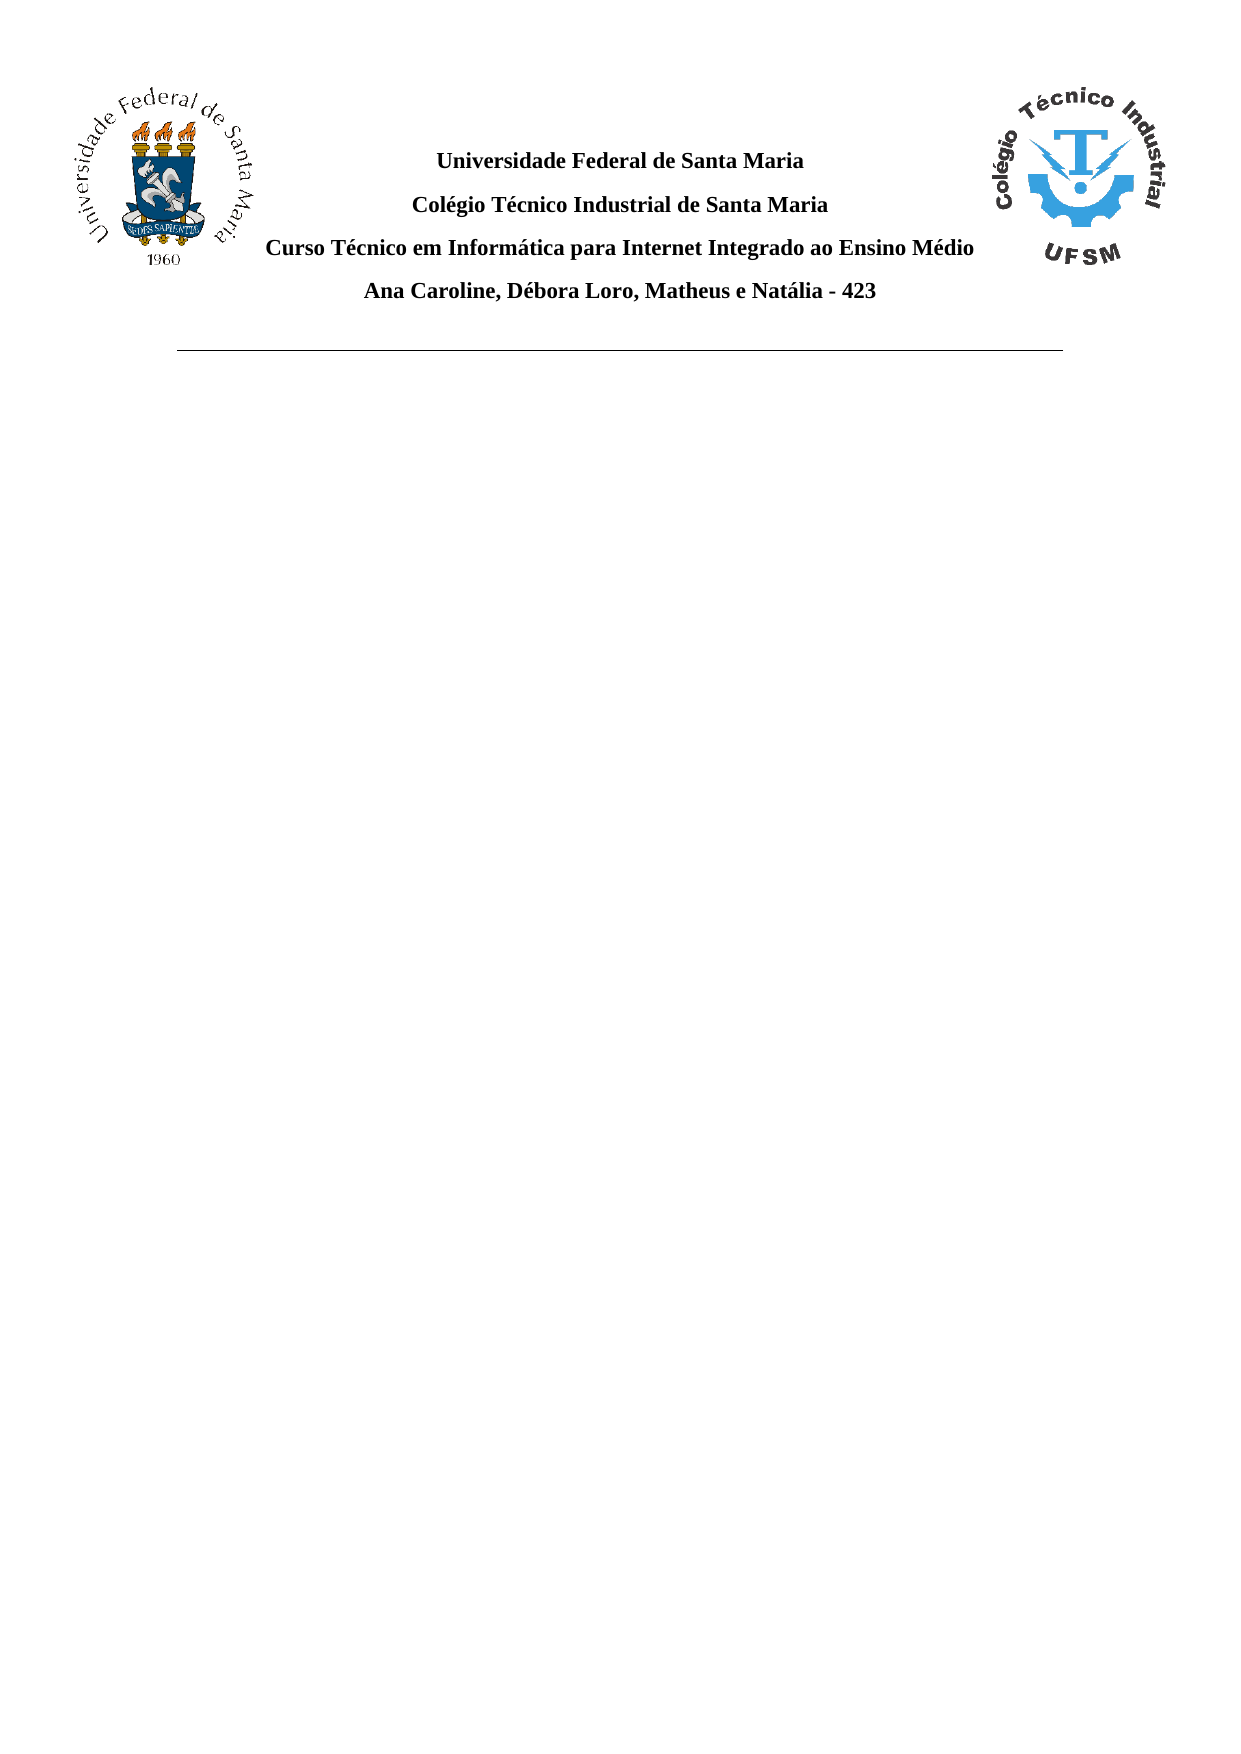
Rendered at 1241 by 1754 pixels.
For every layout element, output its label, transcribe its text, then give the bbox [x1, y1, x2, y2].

picture [992, 87, 1166, 265]
text Colégio Técnico Industrial de Santa Maria [254, 191, 992, 217]
text Curso Técnico em Informática para Internet Integrado ao Ensino Médio [254, 234, 992, 260]
picture [74, 87, 254, 265]
text Universidade Federal de Santa Maria [254, 148, 992, 174]
text Ana Caroline, Débora Loro, Matheus e Natália - 423 [177, 277, 1063, 303]
